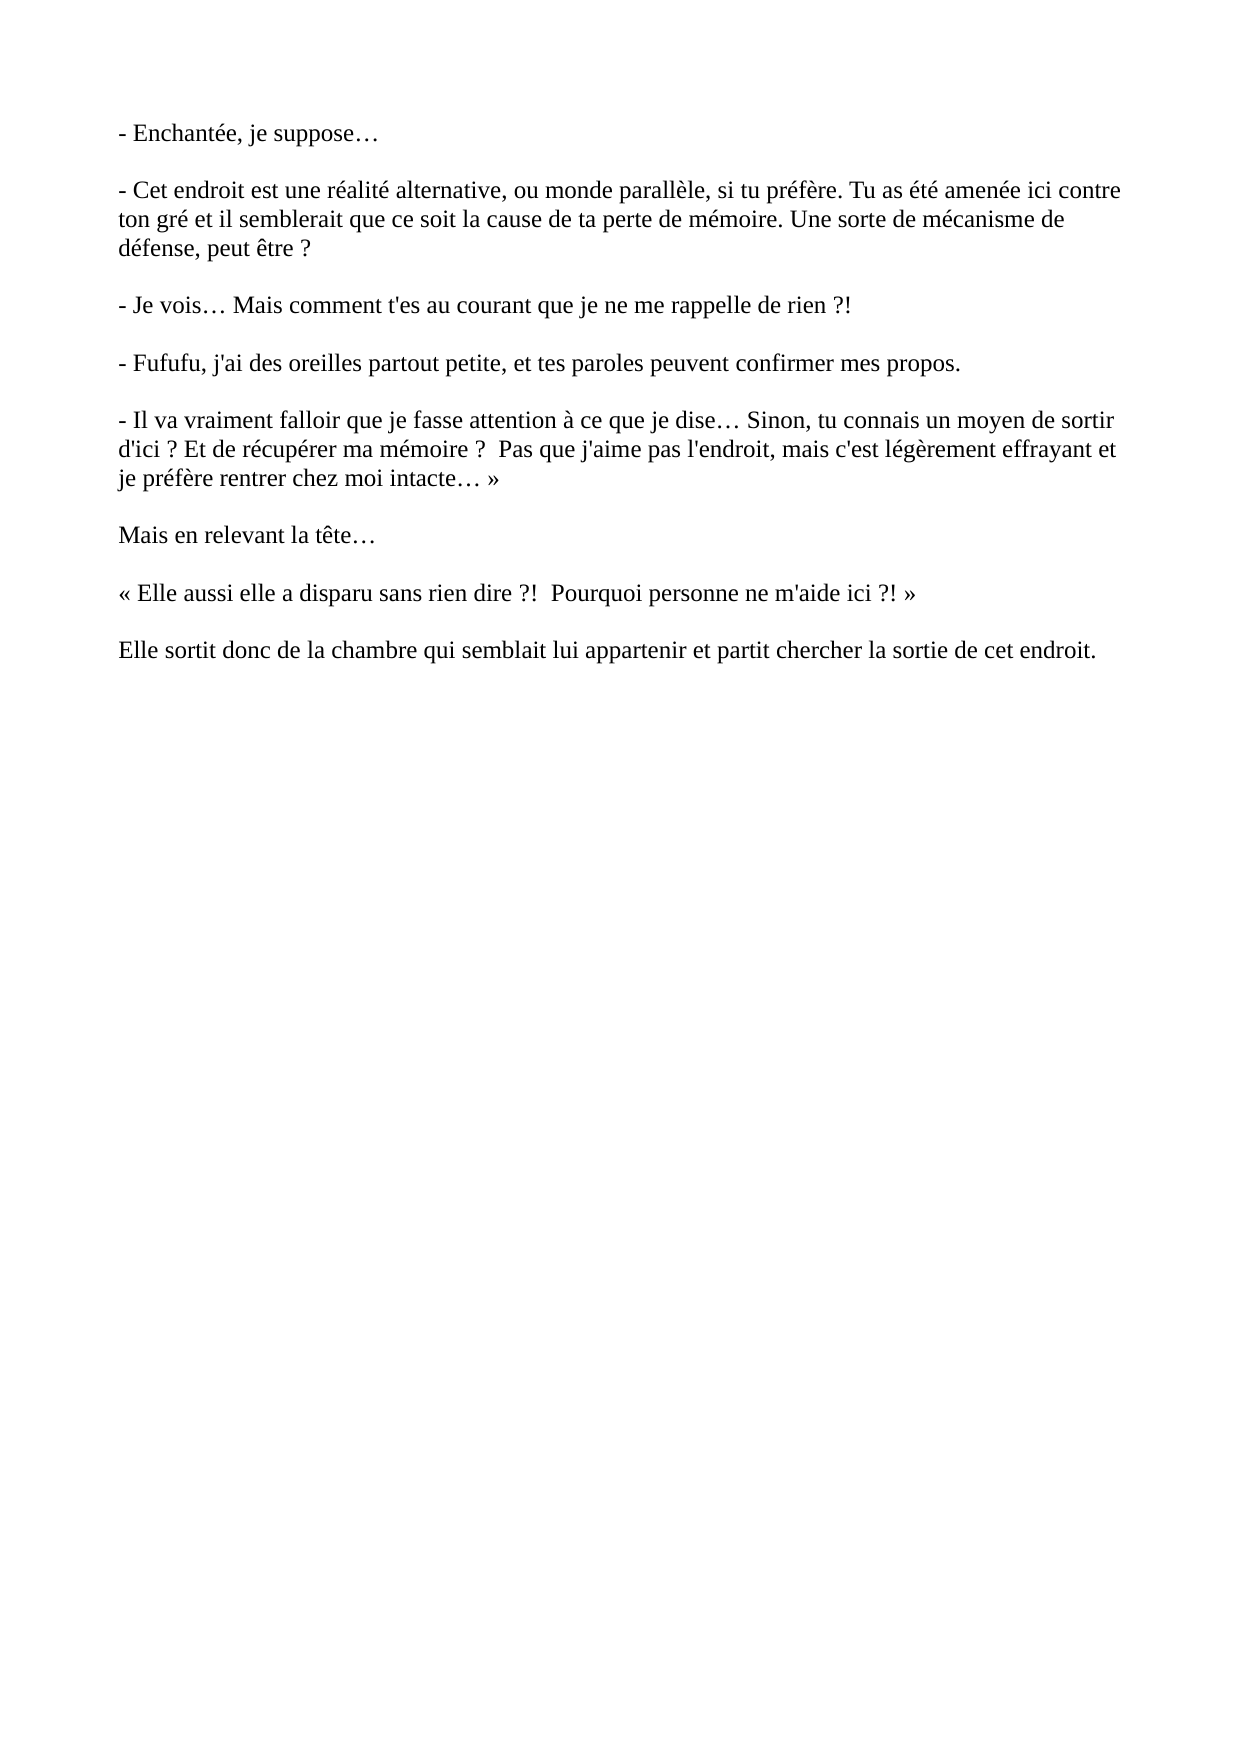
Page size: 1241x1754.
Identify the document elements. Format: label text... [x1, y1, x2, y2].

text - Cet endroit est une réalité alternative, ou monde parallèle, si tu préfère. Tu as été amenée ici contre ton gré et il semblerait que ce soit la cause de ta perte de mémoire. Une sorte de mécanisme de défense, peut être ? [118, 176, 1122, 262]
text - Enchantée, je suppose… [118, 118, 1122, 147]
text - Fufufu, j'ai des oreilles partout petite, et tes paroles peuvent confirmer mes propos. [118, 348, 1122, 377]
text - Je vois… Mais comment t'es au courant que je ne me rappelle de rien ?! [118, 291, 1122, 319]
text - Il va vraiment falloir que je fasse attention à ce que je dise… Sinon, tu connais un moyen de sortir d'ici ? Et de récupérer ma mémoire ? Pas que j'aime pas l'endroit, mais c'est légèrement effrayant et je préfère rentrer chez moi intacte… » [118, 406, 1122, 492]
text Mais en relevant la tête… [118, 521, 1122, 549]
text Elle sortit donc de la chambre qui semblait lui appartenir et partit chercher la sortie de cet endroit. [118, 636, 1122, 664]
text « Elle aussi elle a disparu sans rien dire ?! Pourquoi personne ne m'aide ici ?! » [118, 578, 1122, 607]
